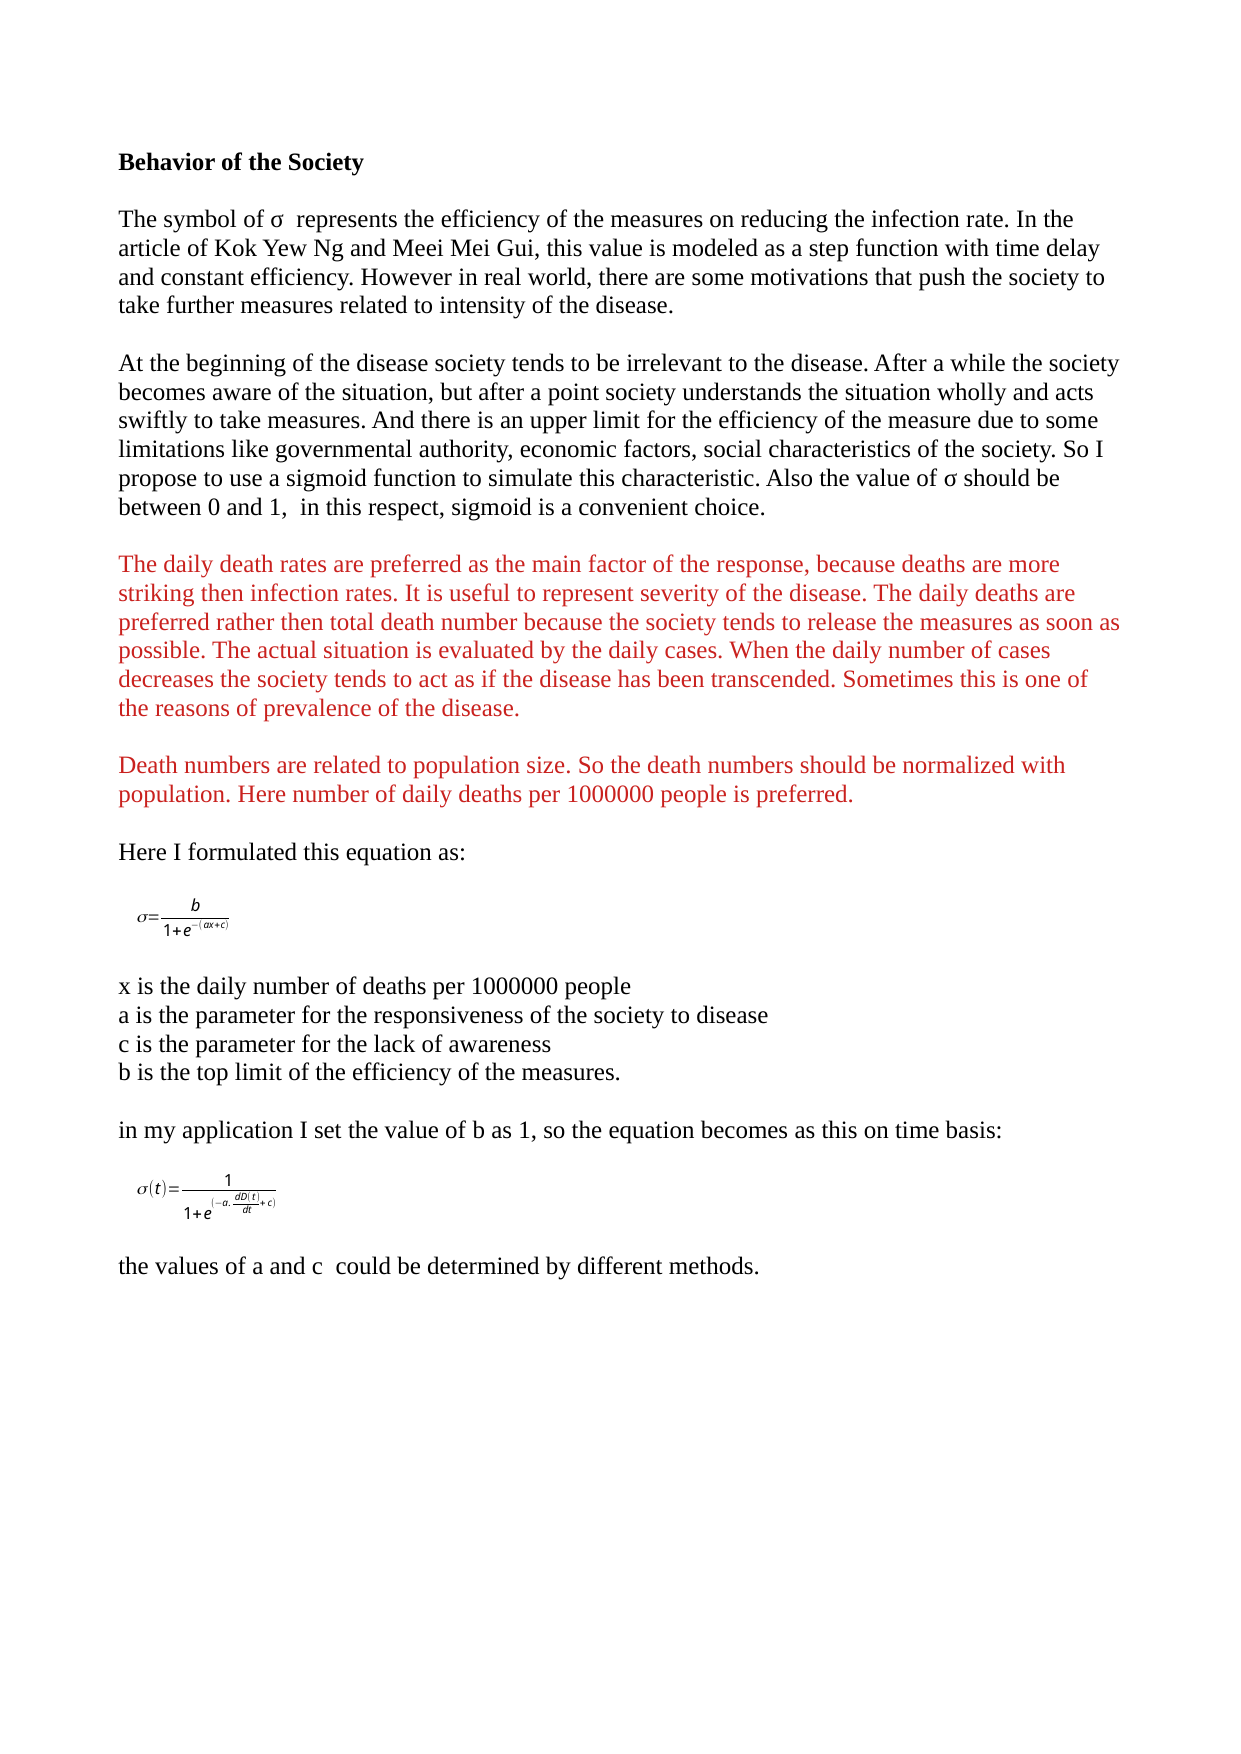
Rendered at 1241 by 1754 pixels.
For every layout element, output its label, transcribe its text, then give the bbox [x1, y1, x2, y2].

text The daily death rates are preferred as the main factor of the response, because deaths are more striking then infection rates. It is useful to represent severity of the disease. The daily deaths are preferred rather then total death number because the society tends to release the measures as soon as possible. The actual situation is evaluated by the daily cases. When the daily number of cases decreases the society tends to act as if the disease has been transcended. Sometimes this is one of the reasons of prevalence of the disease. [118, 549, 1122, 722]
text x is the daily number of deaths per 1000000 people [118, 971, 1122, 1000]
text Death numbers are related to population size. So the death numbers should be normalized with population. Here number of daily deaths per 1000000 people is preferred. [118, 751, 1122, 808]
text a is the parameter for the responsiveness of the society to disease [118, 1000, 1122, 1029]
text c is the parameter for the lack of awareness [118, 1029, 1122, 1057]
text b is the top limit of the efficiency of the measures. [118, 1057, 1122, 1086]
text the values of a and c could be determined by different methods. [118, 1251, 1122, 1280]
text Here I formulated this equation as: [118, 837, 1122, 866]
text The symbol of σ represents the efficiency of the measures on reducing the infection rate. In the article of Kok Yew Ng and Meei Mei Gui, this value is modeled as a step function with time delay and constant efficiency. However in real world, there are some motivations that push the society to take further measures related to intensity of the disease. [118, 204, 1122, 319]
text At the beginning of the disease society tends to be irrelevant to the disease. After a while the society becomes aware of the situation, but after a point society understands the situation wholly and acts swiftly to take measures. And there is an upper limit for the efficiency of the measure due to some limitations like governmental authority, economic factors, social characteristics of the society. So I propose to use a sigmoid function to simulate this characteristic. Also the value of σ should be between 0 and 1, in this respect, sigmoid is a convenient choice. [118, 348, 1122, 521]
text Behavior of the Society [118, 147, 1122, 176]
text in my application I set the value of b as 1, so the equation becomes as this on time basis: [118, 1115, 1122, 1144]
